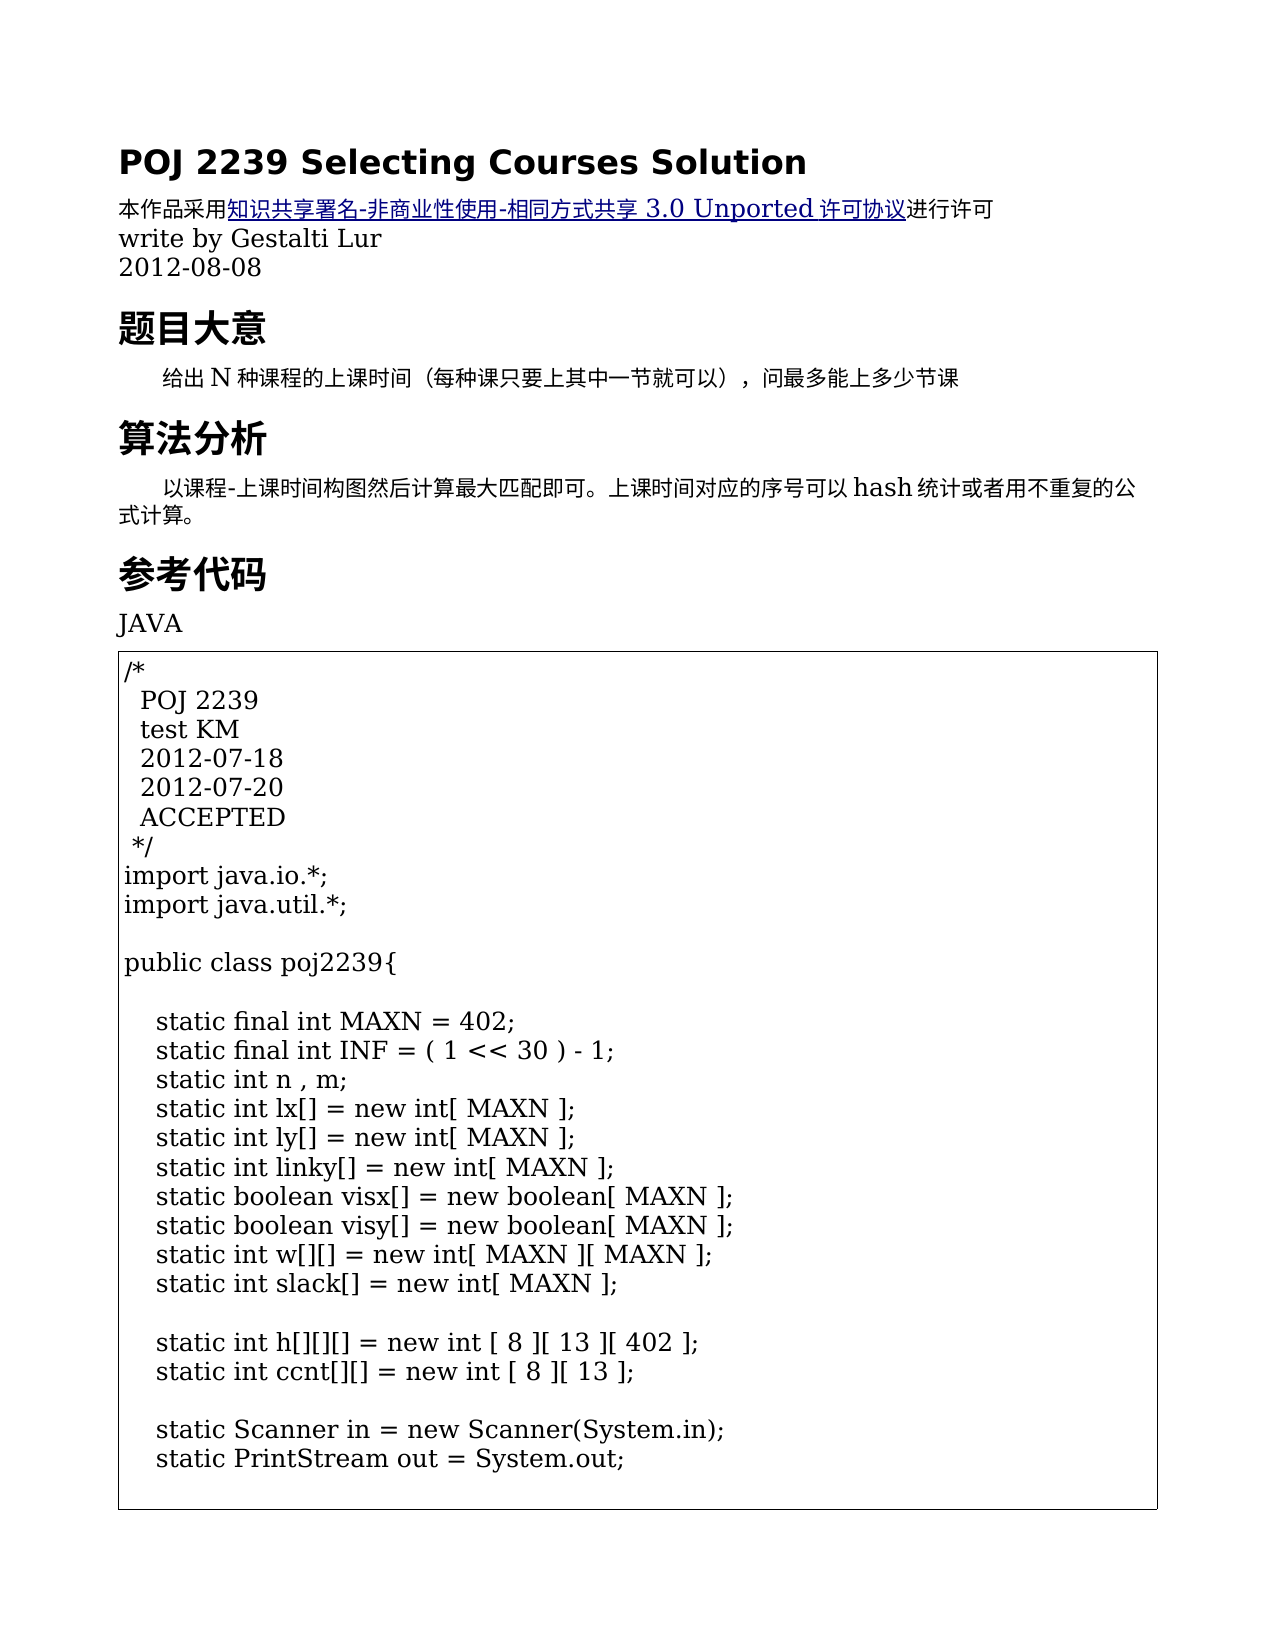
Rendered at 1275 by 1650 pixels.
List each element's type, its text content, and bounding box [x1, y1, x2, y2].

text write by Gestalti Lur [118, 224, 1157, 253]
text JAVA [118, 609, 1157, 639]
table_header /* POJ 2239 test KM 2012-07-18 2012-07-20 ACCEPTED */ import java.io.*; import java.util.*; public class poj2239{ static final int MAXN = 402; static final int INF = ( 1 << 30 ) - 1; static int n , m; static int lx[] = new int[ MAXN ]; static int ly[] = new int[ MAXN ]; static int linky[] = new int[ MAXN ]; static boolean visx[] = new boolean[ MAXN ]; static boolean visy[] = new boolean[ MAXN ]; static int w[][] = new int[ MAXN ][ MAXN ]; static int slack[] = new int[ MAXN ]; static int h[][][] = new int [ 8 ][ 13 ][ 402 ]; static int ccnt[][] = new int [ 8 ][ 13 ]; static Scanner in = new Scanner(System.in); static PrintStream out = System.out; [119, 652, 1157, 1508]
text 本作品采用知识共享署名-非商业性使用-相同方式共享 3.0 Unported许可协议进行许可 [118, 195, 1157, 224]
subtitle 参考代码 [118, 553, 1157, 597]
subtitle 题目大意 [118, 307, 1157, 351]
text 给出N种课程的上课时间（每种课只要上其中一节就可以），问最多能上多少节课 [118, 363, 1157, 392]
subtitle POJ 2239 Selecting Courses Solution [118, 143, 1157, 182]
subtitle 算法分析 [118, 417, 1157, 461]
text 以课程-上课时间构图然后计算最大匹配即可。上课时间对应的序号可以hash统计或者用不重复的公式计算。 [118, 474, 1157, 528]
text 2012-08-08 [118, 253, 1157, 282]
